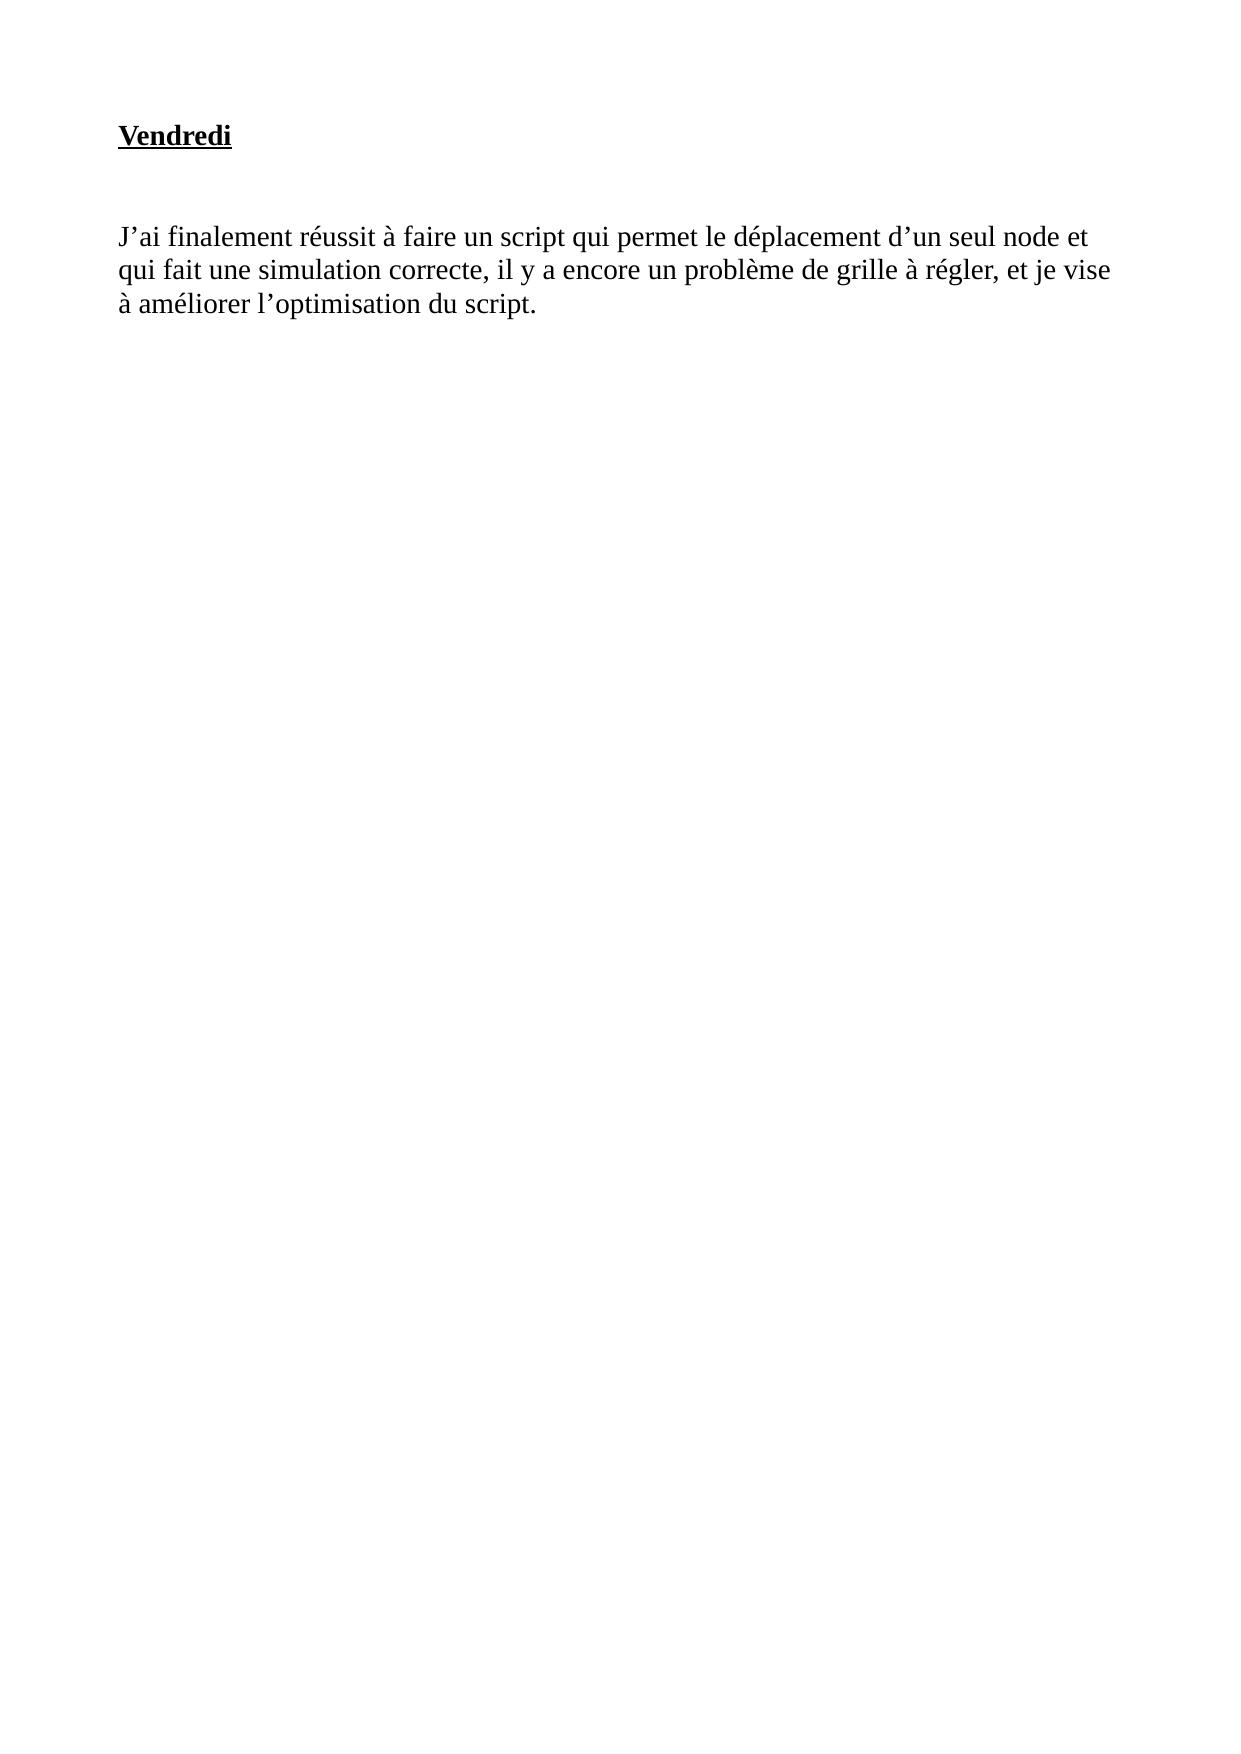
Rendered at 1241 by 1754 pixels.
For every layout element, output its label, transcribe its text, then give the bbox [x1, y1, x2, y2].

text J’ai finalement réussit à faire un script qui permet le déplacement d’un seul node et qui fait une simulation correcte, il y a encore un problème de grille à régler, et je vise à améliorer l’optimisation du script. [118, 219, 1122, 319]
text Vendredi [118, 118, 1122, 152]
